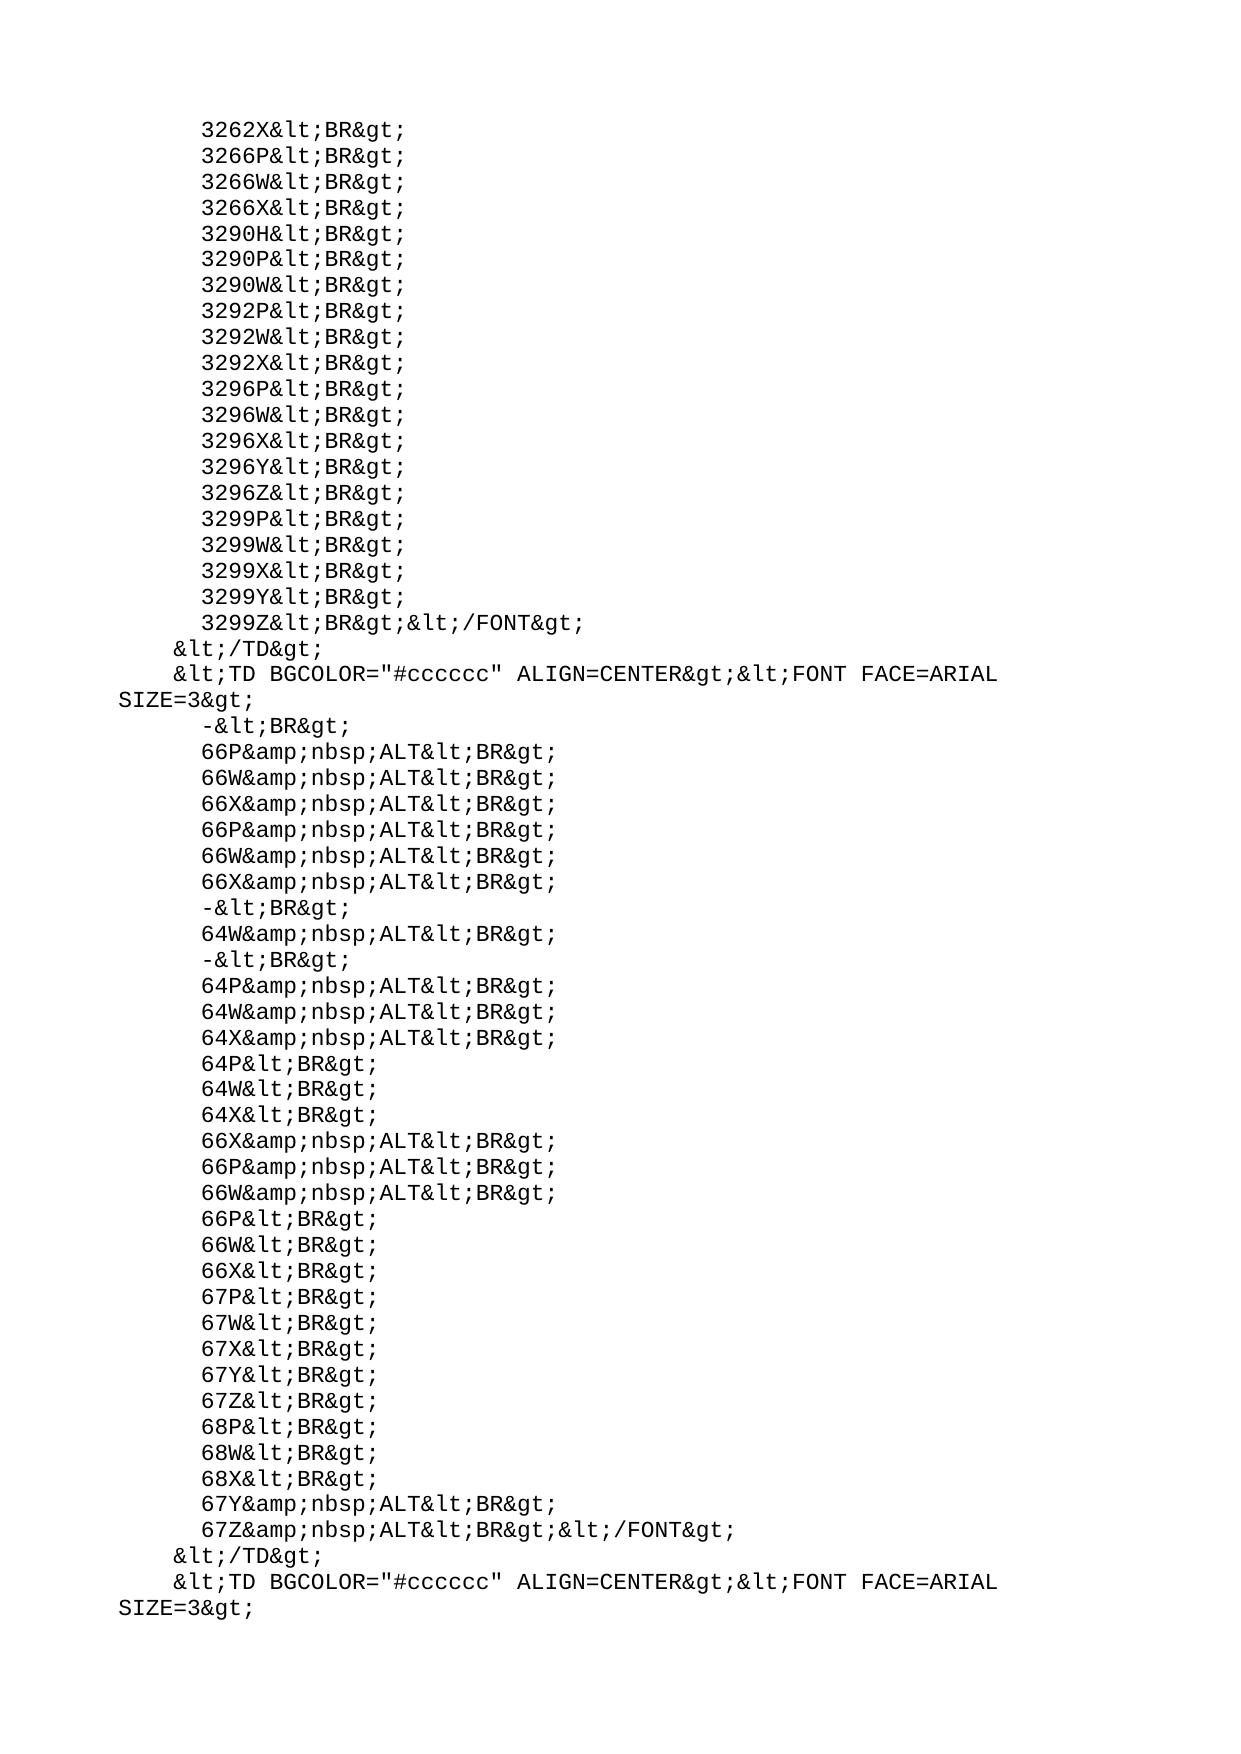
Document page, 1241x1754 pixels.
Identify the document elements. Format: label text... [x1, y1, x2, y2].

text 64X&amp;nbsp;ALT&lt;BR&gt; [118, 1026, 1122, 1052]
text 67Y&lt;BR&gt; [118, 1363, 1122, 1389]
text &lt;/TD&gt; [118, 1545, 1122, 1571]
text 66X&amp;nbsp;ALT&lt;BR&gt; [118, 870, 1122, 896]
text 3262X&lt;BR&gt; [118, 118, 1122, 144]
text 3266X&lt;BR&gt; [118, 196, 1122, 222]
text 66P&lt;BR&gt; [118, 1207, 1122, 1233]
text 66P&amp;nbsp;ALT&lt;BR&gt; [118, 818, 1122, 844]
text -&lt;BR&gt; [118, 896, 1122, 922]
text &lt;TD BGCOLOR="#cccccc" ALIGN=CENTER&gt;&lt;FONT FACE=ARIAL SIZE=3&gt; [118, 1571, 1122, 1622]
text 64W&lt;BR&gt; [118, 1078, 1122, 1104]
text 66X&lt;BR&gt; [118, 1259, 1122, 1285]
text 66W&amp;nbsp;ALT&lt;BR&gt; [118, 844, 1122, 870]
text 3266P&lt;BR&gt; [118, 144, 1122, 170]
text 66W&lt;BR&gt; [118, 1233, 1122, 1259]
text 66P&amp;nbsp;ALT&lt;BR&gt; [118, 1156, 1122, 1182]
text 3292X&lt;BR&gt; [118, 352, 1122, 377]
text 64P&amp;nbsp;ALT&lt;BR&gt; [118, 974, 1122, 1000]
text 66W&amp;nbsp;ALT&lt;BR&gt; [118, 1182, 1122, 1207]
text 66X&amp;nbsp;ALT&lt;BR&gt; [118, 1130, 1122, 1156]
text 68P&lt;BR&gt; [118, 1415, 1122, 1441]
text &lt;TD BGCOLOR="#cccccc" ALIGN=CENTER&gt;&lt;FONT FACE=ARIAL SIZE=3&gt; [118, 663, 1122, 715]
text 3292P&lt;BR&gt; [118, 300, 1122, 326]
text 3296X&lt;BR&gt; [118, 429, 1122, 455]
text 64P&lt;BR&gt; [118, 1052, 1122, 1078]
text 3266W&lt;BR&gt; [118, 170, 1122, 196]
text 67Z&lt;BR&gt; [118, 1389, 1122, 1415]
text 3296P&lt;BR&gt; [118, 377, 1122, 403]
text 68W&lt;BR&gt; [118, 1441, 1122, 1467]
text 67X&lt;BR&gt; [118, 1337, 1122, 1363]
text 3296Z&lt;BR&gt; [118, 481, 1122, 507]
text 3292W&lt;BR&gt; [118, 326, 1122, 352]
text 3299W&lt;BR&gt; [118, 533, 1122, 559]
text 66W&amp;nbsp;ALT&lt;BR&gt; [118, 767, 1122, 792]
text 66X&amp;nbsp;ALT&lt;BR&gt; [118, 792, 1122, 818]
text -&lt;BR&gt; [118, 948, 1122, 974]
text 67Y&amp;nbsp;ALT&lt;BR&gt; [118, 1493, 1122, 1519]
text 66P&amp;nbsp;ALT&lt;BR&gt; [118, 741, 1122, 767]
text 3296W&lt;BR&gt; [118, 403, 1122, 429]
text 67W&lt;BR&gt; [118, 1311, 1122, 1337]
text 3290H&lt;BR&gt; [118, 222, 1122, 248]
text 3296Y&lt;BR&gt; [118, 455, 1122, 481]
text -&lt;BR&gt; [118, 715, 1122, 741]
text 3299X&lt;BR&gt; [118, 559, 1122, 585]
text 3290W&lt;BR&gt; [118, 274, 1122, 300]
text 67P&lt;BR&gt; [118, 1285, 1122, 1311]
text &lt;/TD&gt; [118, 637, 1122, 663]
text 64W&amp;nbsp;ALT&lt;BR&gt; [118, 922, 1122, 948]
text 64X&lt;BR&gt; [118, 1104, 1122, 1130]
text 64W&amp;nbsp;ALT&lt;BR&gt; [118, 1000, 1122, 1026]
text 3290P&lt;BR&gt; [118, 248, 1122, 274]
text 67Z&amp;nbsp;ALT&lt;BR&gt;&lt;/FONT&gt; [118, 1519, 1122, 1545]
text 3299P&lt;BR&gt; [118, 507, 1122, 533]
text 68X&lt;BR&gt; [118, 1467, 1122, 1493]
text 3299Y&lt;BR&gt; [118, 585, 1122, 611]
text 3299Z&lt;BR&gt;&lt;/FONT&gt; [118, 611, 1122, 637]
